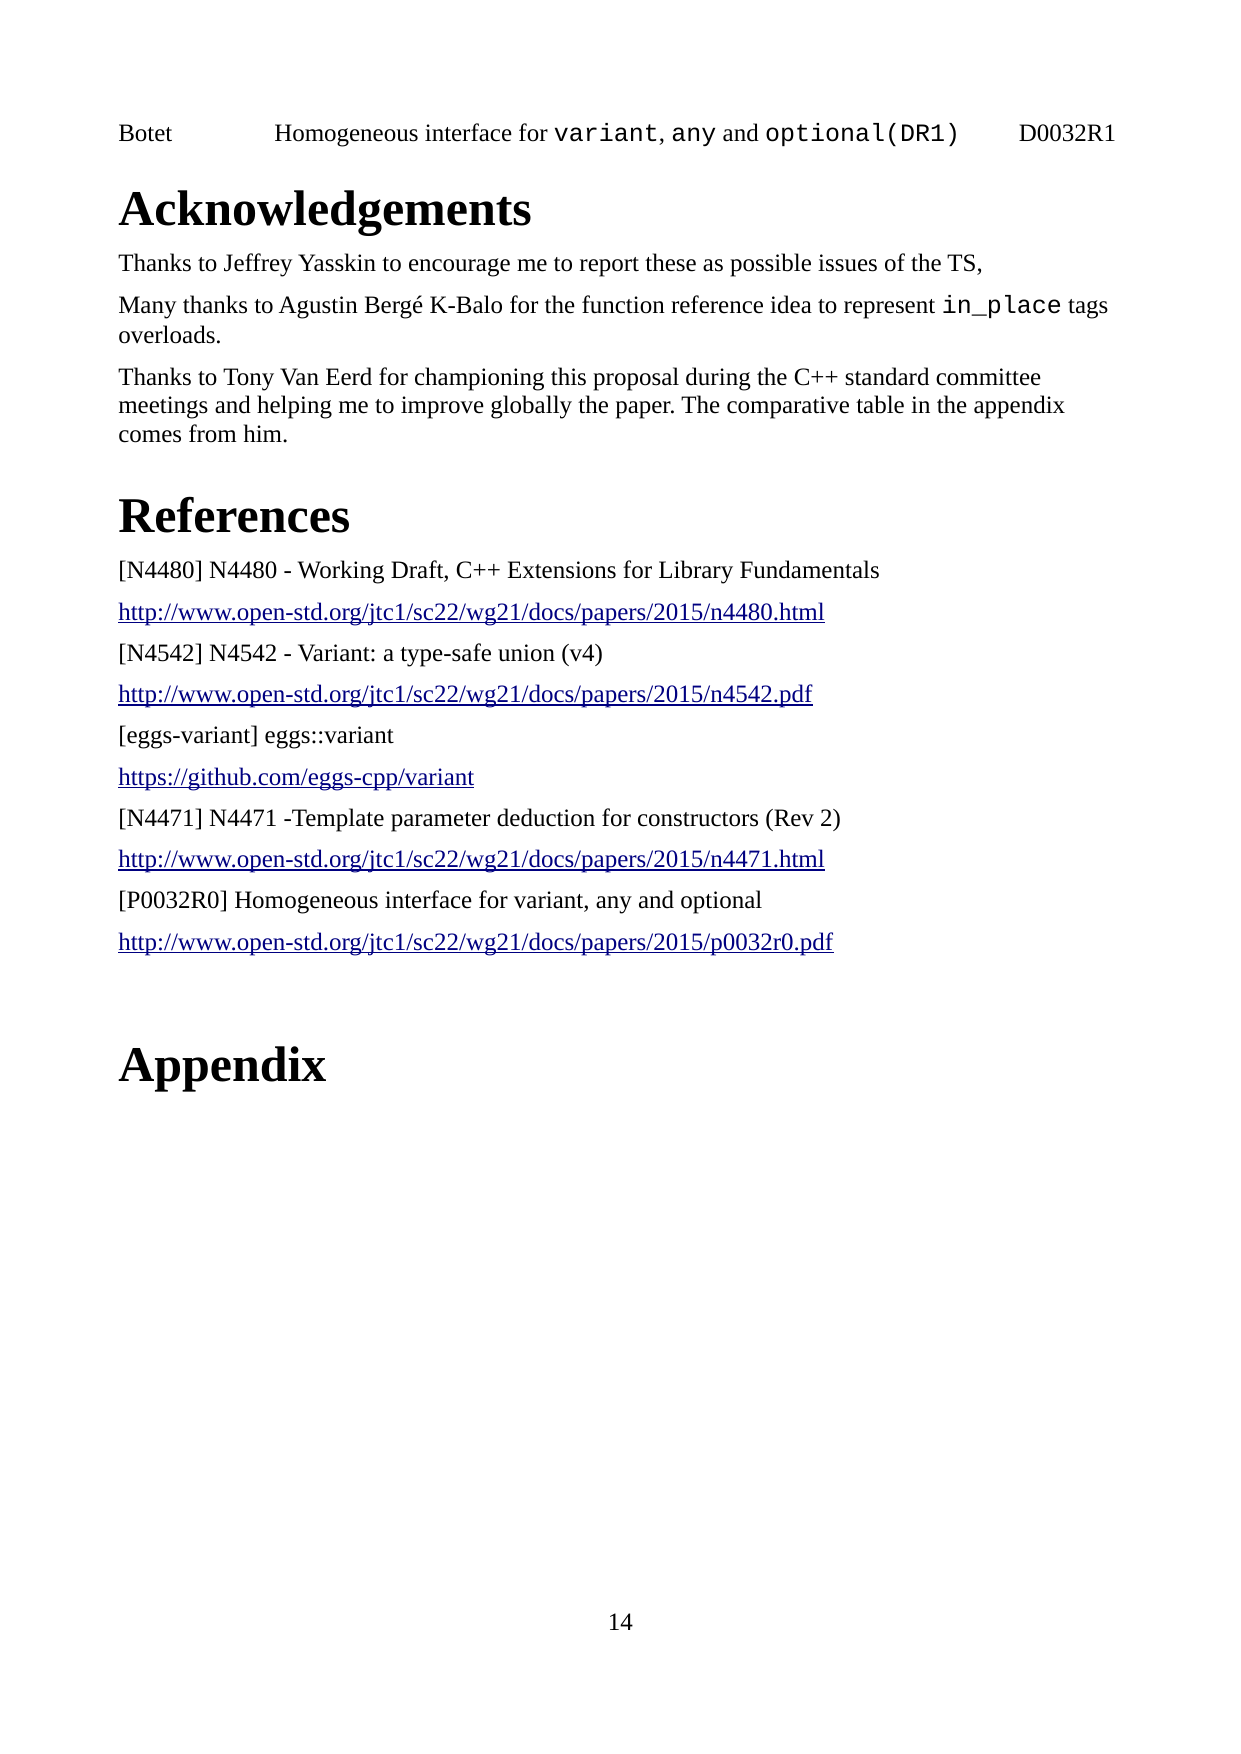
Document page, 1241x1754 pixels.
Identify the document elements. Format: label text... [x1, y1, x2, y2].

subtitle Acknowledgements [118, 178, 1122, 236]
text Thanks to Jeffrey Yasskin to encourage me to report these as possible issues of the TS, [118, 248, 1122, 277]
subtitle Appendix [118, 1034, 1122, 1092]
text [eggs-variant] eggs::variant [118, 721, 1122, 749]
text http://www.open-std.org/jtc1/sc22/wg21/docs/papers/2015/n4480.html [118, 597, 1122, 626]
text [N4471] N4471 -Template parameter deduction for constructors (Rev 2) [118, 803, 1122, 832]
text [N4542] N4542 - Variant: a type-safe union (v4) [118, 638, 1122, 667]
text http://www.open-std.org/jtc1/sc22/wg21/docs/papers/2015/n4471.html [118, 844, 1122, 873]
text https://github.com/eggs-cpp/variant [118, 762, 1122, 791]
text [N4480] N4480 - Working Draft, C++ Extensions for Library Fundamentals [118, 556, 1122, 584]
text http://www.open-std.org/jtc1/sc22/wg21/docs/papers/2015/p0032r0.pdf [118, 927, 1122, 956]
text http://www.open-std.org/jtc1/sc22/wg21/docs/papers/2015/n4542.pdf [118, 679, 1122, 708]
subtitle References [118, 486, 1122, 543]
text Many thanks to Agustin Bergé K-Balo for the function reference idea to represent in_place tags overloads. [118, 290, 1122, 349]
text [P0032R0] Homogeneous interface for variant, any and optional [118, 886, 1122, 914]
text Thanks to Tony Van Eerd for championing this proposal during the C++ standard committee meetings and helping me to improve globally the paper. The comparative table in the appendix comes from him. [118, 362, 1122, 448]
